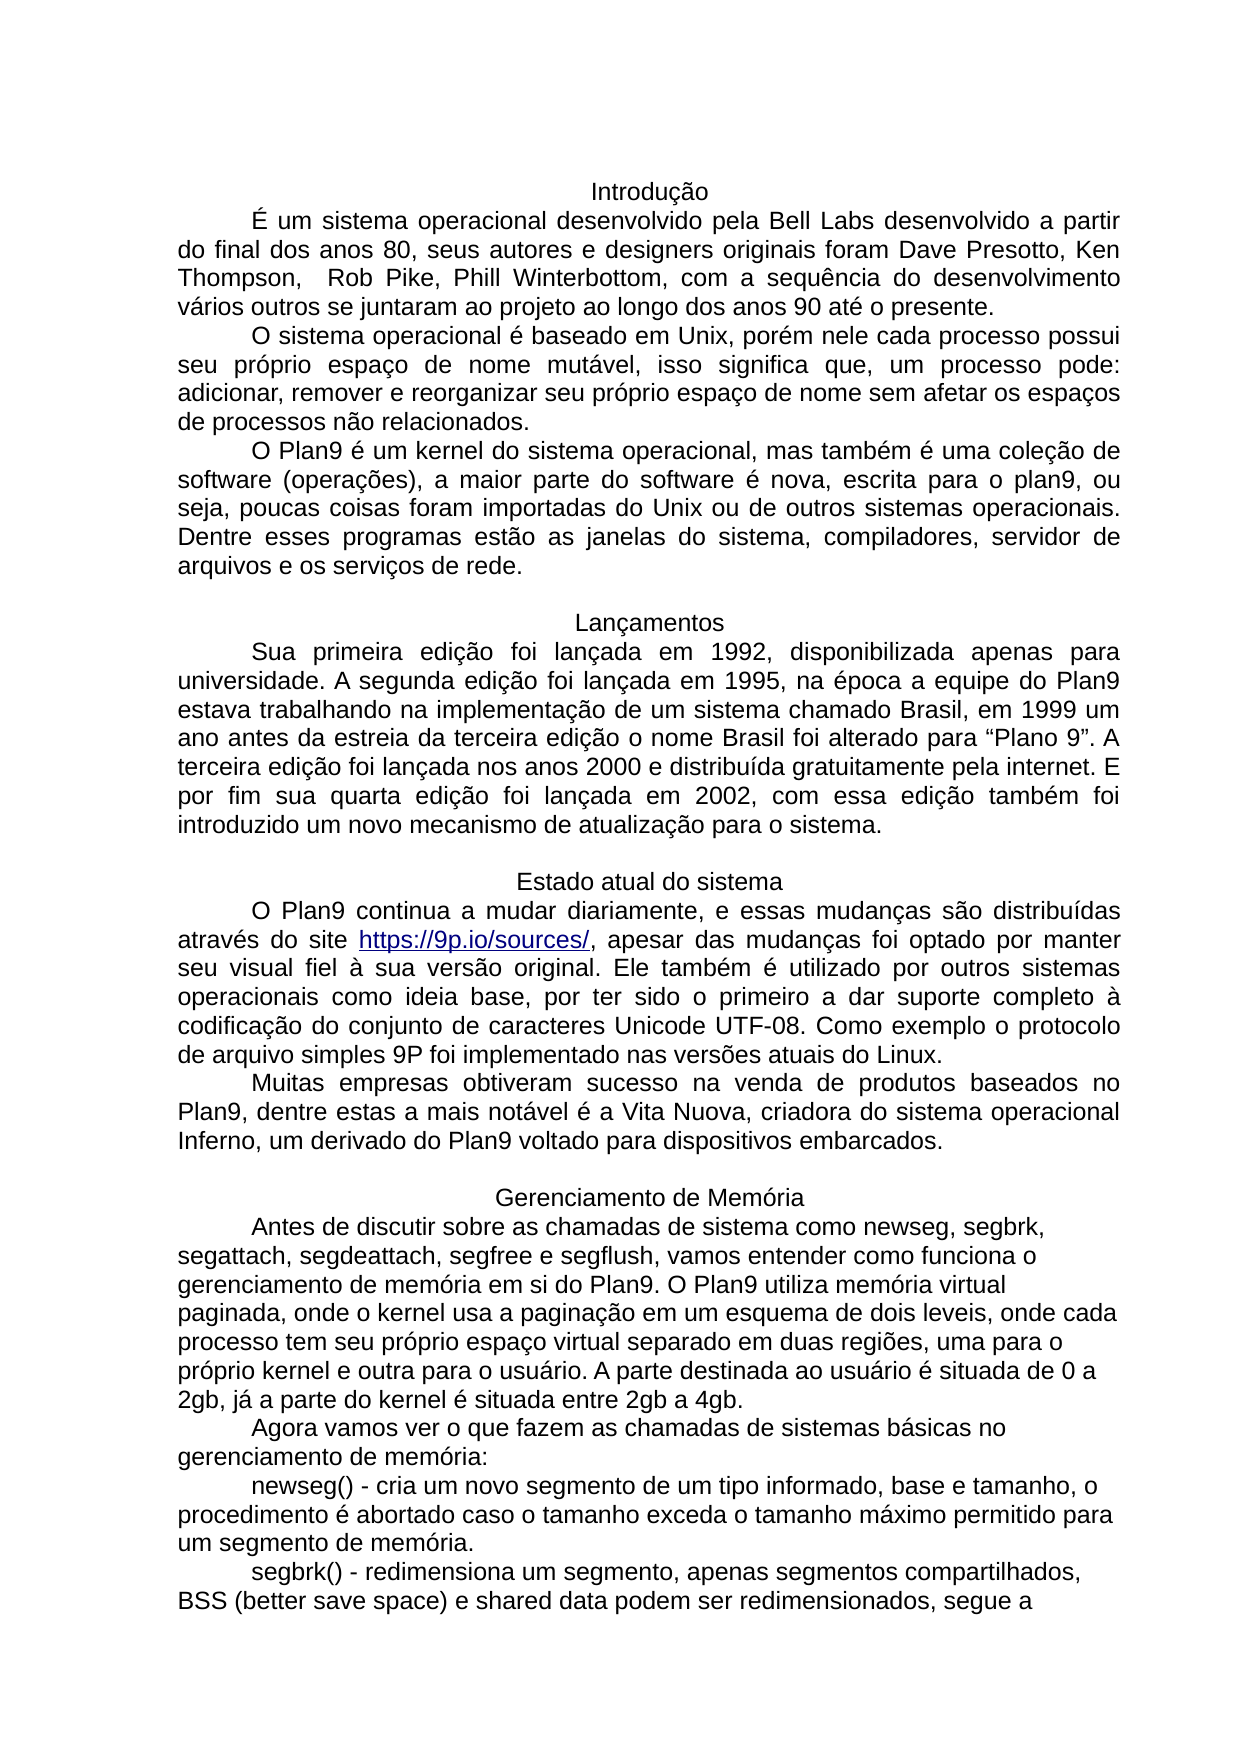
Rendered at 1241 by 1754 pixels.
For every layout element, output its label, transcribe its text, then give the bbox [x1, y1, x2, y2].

text Gerenciamento de Memória [177, 1183, 1122, 1212]
text newseg() - cria um novo segmento de um tipo informado, base e tamanho, o procedimento é abortado caso o tamanho exceda o tamanho máximo permitido para um segmento de memória. [177, 1471, 1122, 1557]
text Agora vamos ver o que fazem as chamadas de sistemas básicas no gerenciamento de memória: [177, 1413, 1122, 1471]
text O Plan9 é um kernel do sistema operacional, mas também é uma coleção de software (operações), a maior parte do software é nova, escrita para o plan9, ou seja, poucas coisas foram importadas do Unix ou de outros sistemas operacionais. Dentre esses programas estão as janelas do sistema, compiladores, servidor de arquivos e os serviços de rede. [177, 436, 1122, 580]
text O Plan9 continua a mudar diariamente, e essas mudanças são distribuídas através do site https://9p.io/sources/, apesar das mudanças foi optado por manter seu visual fiel à sua versão original. Ele também é utilizado por outros sistemas operacionais como ideia base, por ter sido o primeiro a dar suporte completo à codificação do conjunto de caracteres Unicode UTF-08. Como exemplo o protocolo de arquivo simples 9P foi implementado nas versões atuais do Linux. [177, 896, 1122, 1068]
text segbrk() - redimensiona um segmento, apenas segmentos compartilhados, BSS (better save space) e shared data podem ser redimensionados, segue a [177, 1557, 1122, 1615]
text Sua primeira edição foi lançada em 1992, disponibilizada apenas para universidade. A segunda edição foi lançada em 1995, na época a equipe do Plan9 estava trabalhando na implementação de um sistema chamado Brasil, em 1999 um ano antes da estreia da terceira edição o nome Brasil foi alterado para “Plano 9”. A terceira edição foi lançada nos anos 2000 e distribuída gratuitamente pela internet. E por fim sua quarta edição foi lançada em 2002, com essa edição também foi introduzido um novo mecanismo de atualização para o sistema. [177, 637, 1122, 838]
text Estado atual do sistema [177, 867, 1122, 896]
text É um sistema operacional desenvolvido pela Bell Labs desenvolvido a partir do final dos anos 80, seus autores e designers originais foram Dave Presotto, Ken Thompson, Rob Pike, Phill Winterbottom, com a sequência do desenvolvimento vários outros se juntaram ao projeto ao longo dos anos 90 até o presente. [177, 206, 1122, 321]
text Antes de discutir sobre as chamadas de sistema como newseg, segbrk, segattach, segdeattach, segfree e segflush, vamos entender como funciona o gerenciamento de memória em si do Plan9. O Plan9 utiliza memória virtual paginada, onde o kernel usa a paginação em um esquema de dois leveis, onde cada processo tem seu próprio espaço virtual separado em duas regiões, uma para o próprio kernel e outra para o usuário. A parte destinada ao usuário é situada de 0 a 2gb, já a parte do kernel é situada entre 2gb a 4gb. [177, 1212, 1122, 1413]
text Introdução [177, 177, 1122, 206]
text Lançamentos [177, 608, 1122, 637]
text Muitas empresas obtiveram sucesso na venda de produtos baseados no Plan9, dentre estas a mais notável é a Vita Nuova, criadora do sistema operacional Inferno, um derivado do Plan9 voltado para dispositivos embarcados. [177, 1068, 1122, 1155]
text O sistema operacional é baseado em Unix, porém nele cada processo possui seu próprio espaço de nome mutável, isso significa que, um processo pode: adicionar, remover e reorganizar seu próprio espaço de nome sem afetar os espaços de processos não relacionados. [177, 321, 1122, 436]
